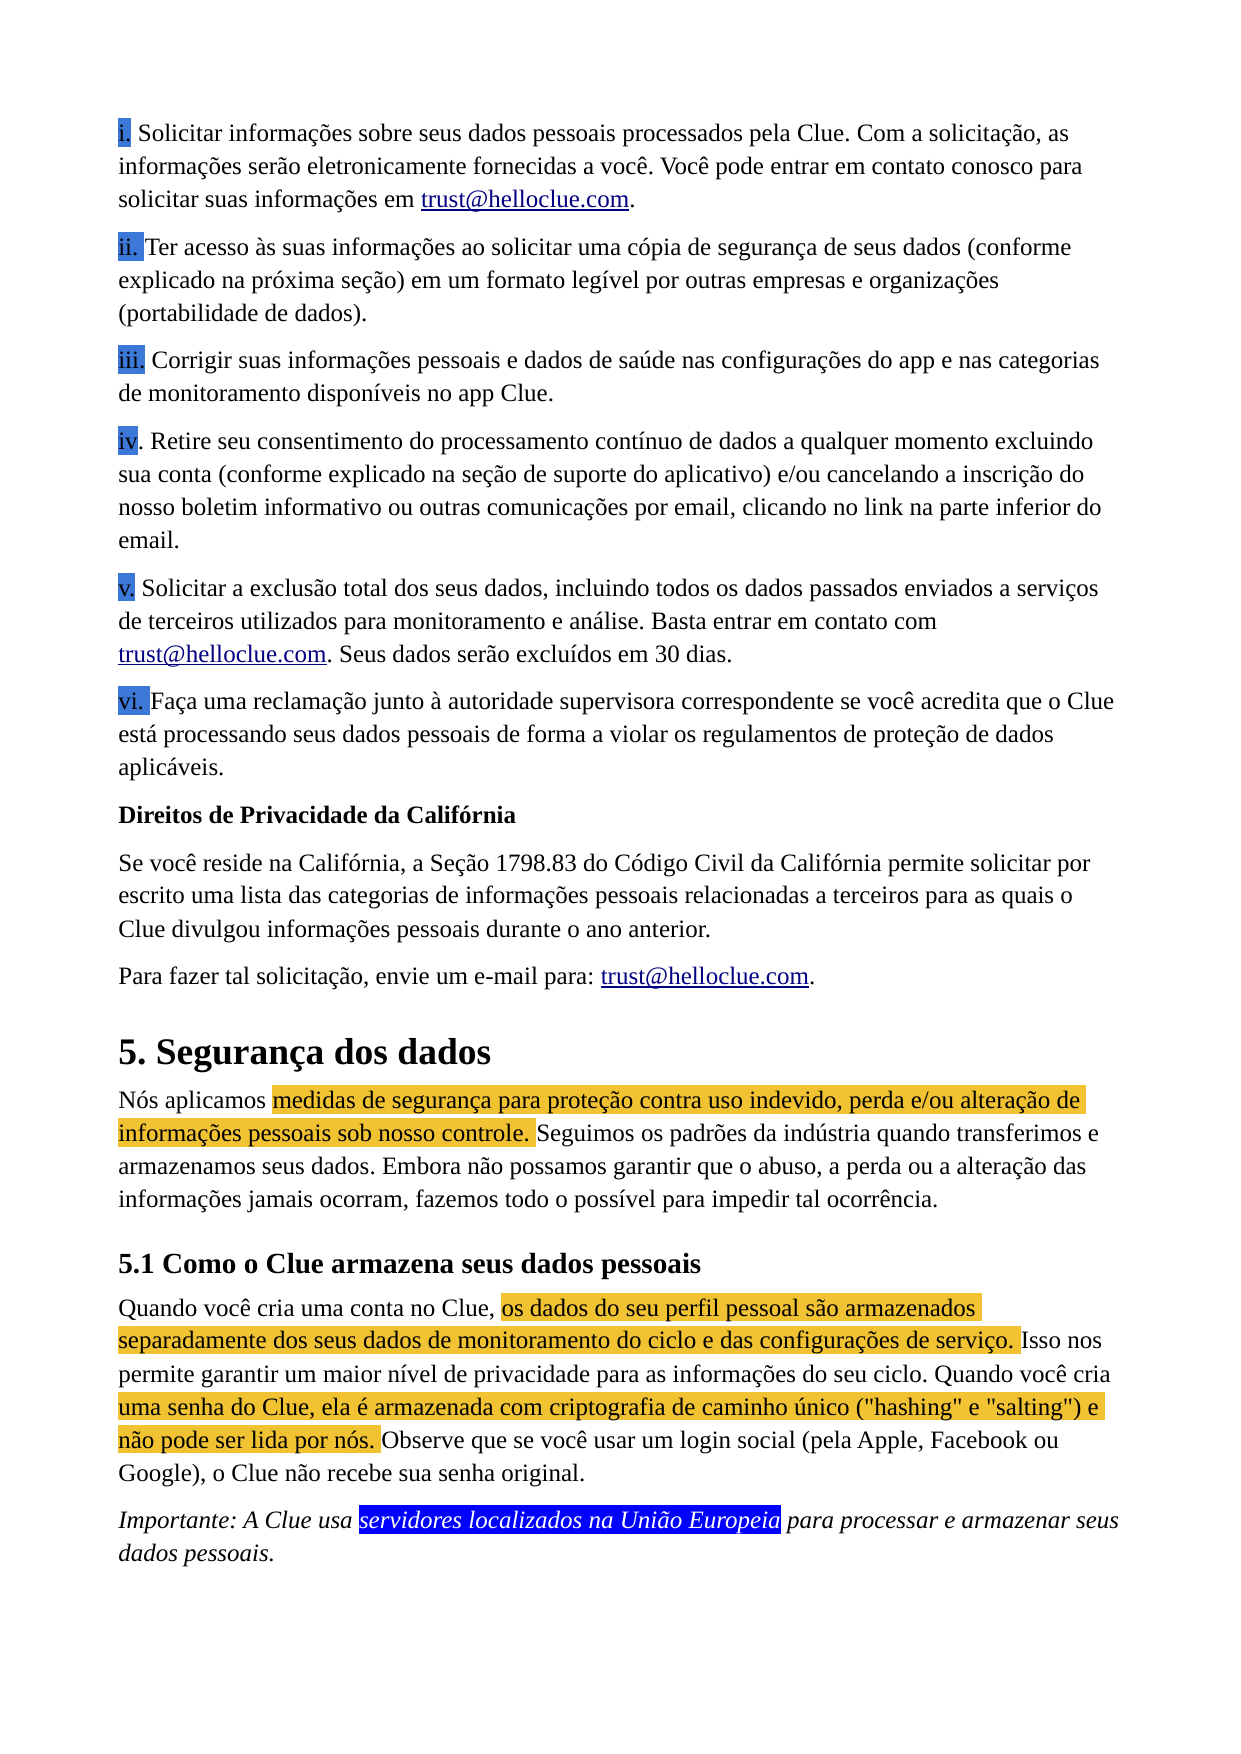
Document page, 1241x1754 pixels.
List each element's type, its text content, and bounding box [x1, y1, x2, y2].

text Se você reside na Califórnia, a Seção 1798.83 do Código Civil da Califórnia permite solicitar por escrito uma lista das categorias de informações pessoais relacionadas a terceiros para as quais o Clue divulgou informações pessoais durante o ano anterior. [118, 848, 1122, 942]
text iii. Corrigir suas informações pessoais e dados de saúde nas configurações do app e nas categorias de monitoramento disponíveis no app Clue. [118, 345, 1122, 407]
text Direitos de Privacidade da Califórnia [118, 800, 1122, 829]
subtitle 5. Segurança dos dados [118, 1030, 1122, 1073]
text iv. Retire seu consentimento do processamento contínuo de dados a qualquer momento excluindo sua conta (conforme explicado na seção de suporte do aplicativo) e/ou cancelando a inscrição do nosso boletim informativo ou outras comunicações por email, clicando no link na parte inferior do email. [118, 426, 1122, 554]
subtitle 5.1 Como o Clue armazena seus dados pessoais [118, 1247, 1122, 1280]
text ii. Ter acesso às suas informações ao solicitar uma cópia de segurança de seus dados (conforme explicado na próxima seção) em um formato legível por outras empresas e organizações (portabilidade de dados). [118, 232, 1122, 327]
text Quando você cria uma conta no Clue, os dados do seu perfil pessoal são armazenados separadamente dos seus dados de monitoramento do ciclo e das configurações de serviço. Isso nos permite garantir um maior nível de privacidade para as informações do seu ciclo. Quando você cria uma senha do Clue, ela é armazenada com criptografia de caminho único ("hashing" e "salting") e não pode ser lida por nós. Observe que se você usar um login social (pela Apple, Facebook ou Google), o Clue não recebe sua senha original. [118, 1293, 1122, 1486]
text Para fazer tal solicitação, envie um e-mail para: trust@helloclue.com. [118, 961, 1122, 990]
text Importante: A Clue usa servidores localizados na União Europeia para processar e armazenar seus dados pessoais. [118, 1505, 1122, 1567]
text Nós aplicamos medidas de segurança para proteção contra uso indevido, perda e/ou alteração de informações pessoais sob nosso controle. Seguimos os padrões da indústria quando transferimos e armazenamos seus dados. Embora não possamos garantir que o abuso, a perda ou a alteração das informações jamais ocorram, fazemos todo o possível para impedir tal ocorrência. [118, 1085, 1122, 1213]
text i. Solicitar informações sobre seus dados pessoais processados pela Clue. Com a solicitação, as informações serão eletronicamente fornecidas a você. Você pode entrar em contato conosco para solicitar suas informações em trust@helloclue.com. [118, 118, 1122, 213]
text vi. Faça uma reclamação junto à autoridade supervisora ​​correspondente se você acredita que o Clue está processando seus dados pessoais de forma a violar os regulamentos de proteção de dados aplicáveis. [118, 686, 1122, 781]
text v. Solicitar a exclusão total dos seus dados, incluindo todos os dados passados enviados a serviços de terceiros utilizados para monitoramento e análise. Basta entrar em contato com trust@helloclue.com. Seus dados serão excluídos em 30 dias. [118, 573, 1122, 667]
